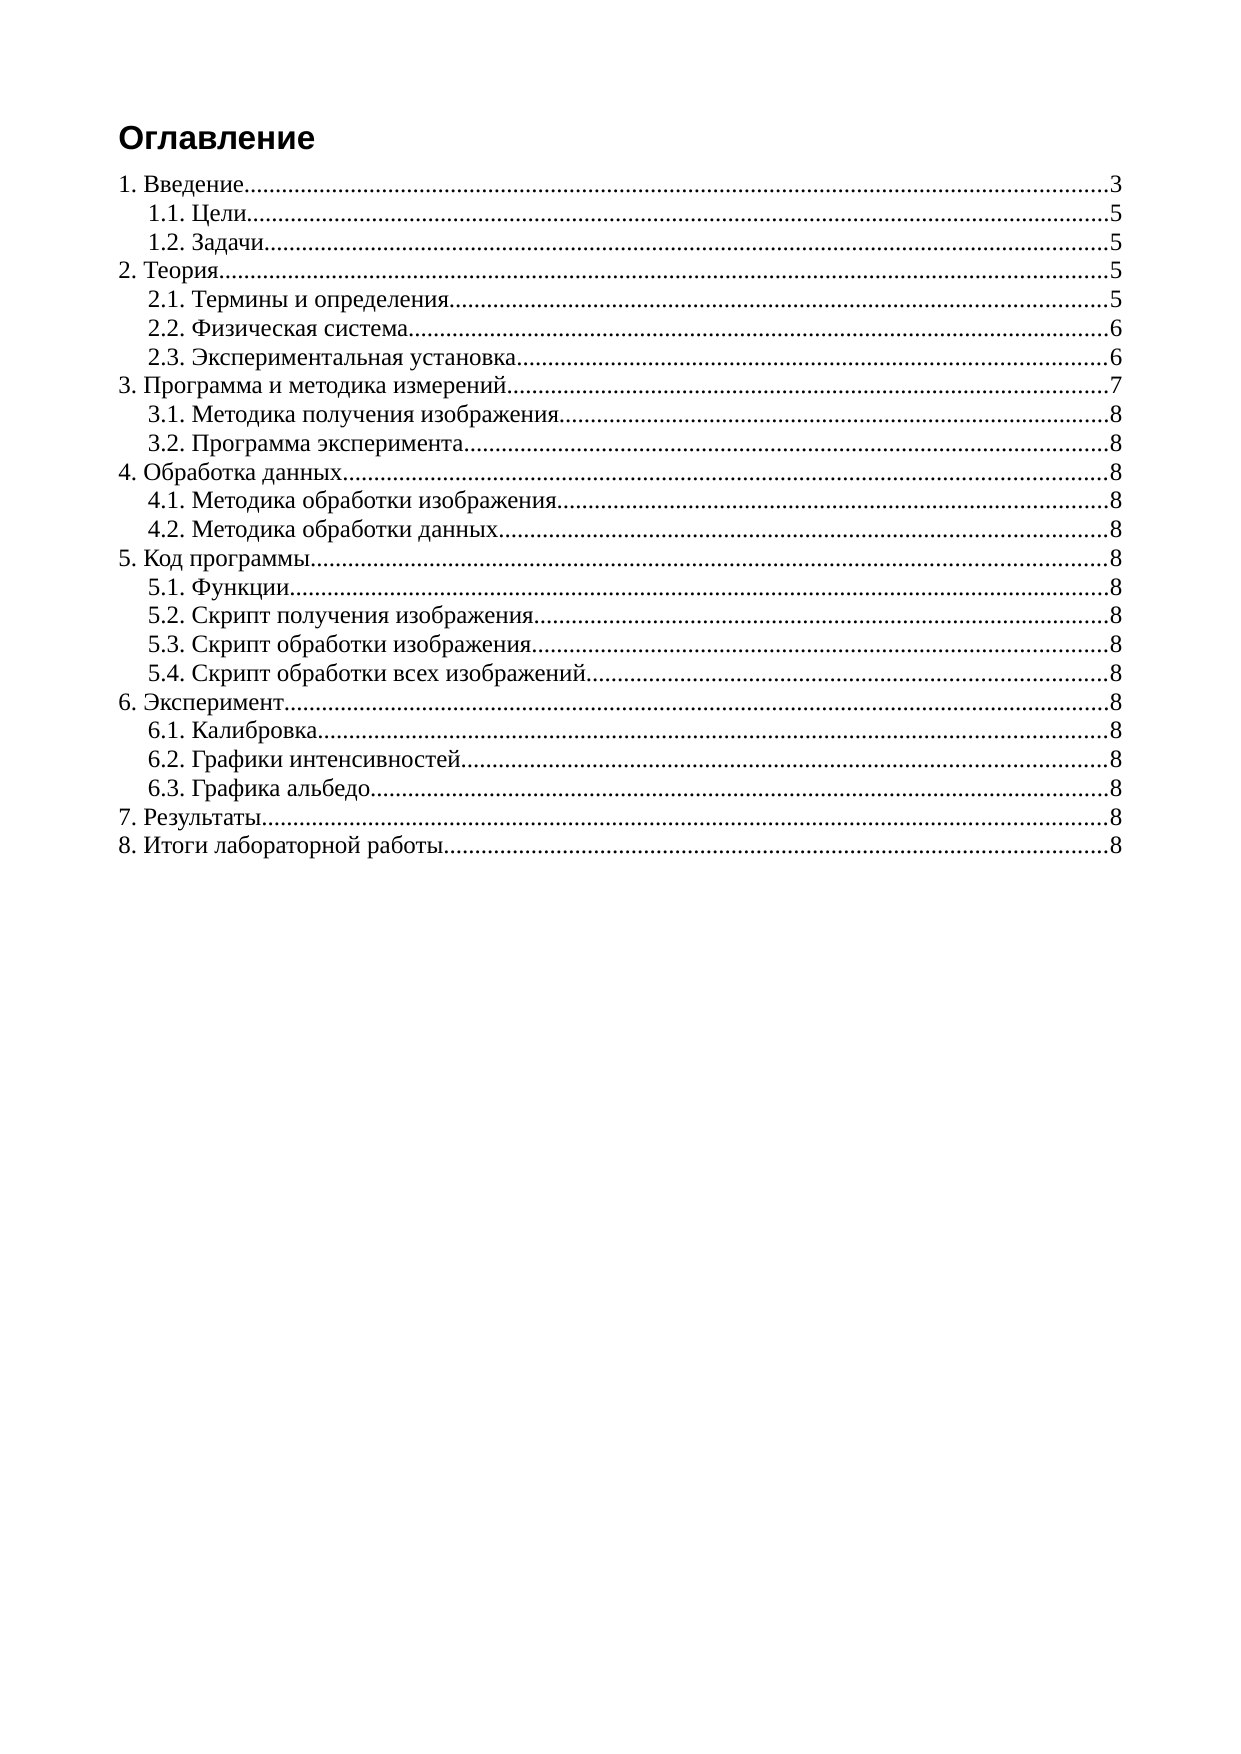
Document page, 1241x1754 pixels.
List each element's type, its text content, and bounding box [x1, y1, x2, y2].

text 1.2. Задачи 5 [148, 227, 1122, 255]
text 2. Теория 5 [118, 255, 1122, 284]
text 5.3. Скрипт обработки изображения 8 [148, 629, 1122, 658]
subtitle Оглавление [118, 118, 1122, 157]
text 3.2. Программа эксперимента 8 [148, 428, 1122, 457]
text 1. Введение 3 [118, 169, 1122, 198]
text 5. Код программы 8 [118, 543, 1122, 572]
text 6.2. Графики интенсивностей 8 [148, 744, 1122, 773]
text 4.2. Методика обработки данных 8 [148, 514, 1122, 543]
text 6.3. Графика альбедо 8 [148, 773, 1122, 802]
text 1.1. Цели 5 [148, 198, 1122, 227]
text 2.3. Экспериментальная установка 6 [148, 342, 1122, 370]
text 2.1. Термины и определения 5 [148, 284, 1122, 313]
text 3. Программа и методика измерений 7 [118, 370, 1122, 399]
text 6.1. Калибровка 8 [148, 715, 1122, 744]
text 2.2. Физическая система 6 [148, 313, 1122, 342]
text 7. Результаты 8 [118, 802, 1122, 830]
text 3.1. Методика получения изображения 8 [148, 399, 1122, 428]
text 5.4. Скрипт обработки всех изображений 8 [148, 658, 1122, 687]
text 4.1. Методика обработки изображения 8 [148, 485, 1122, 514]
text 8. Итоги лабораторной работы 8 [118, 830, 1122, 859]
text 5.2. Скрипт получения изображения 8 [148, 600, 1122, 629]
text 5.1. Функции 8 [148, 572, 1122, 600]
text 4. Обработка данных 8 [118, 457, 1122, 485]
text 6. Эксперимент 8 [118, 687, 1122, 715]
